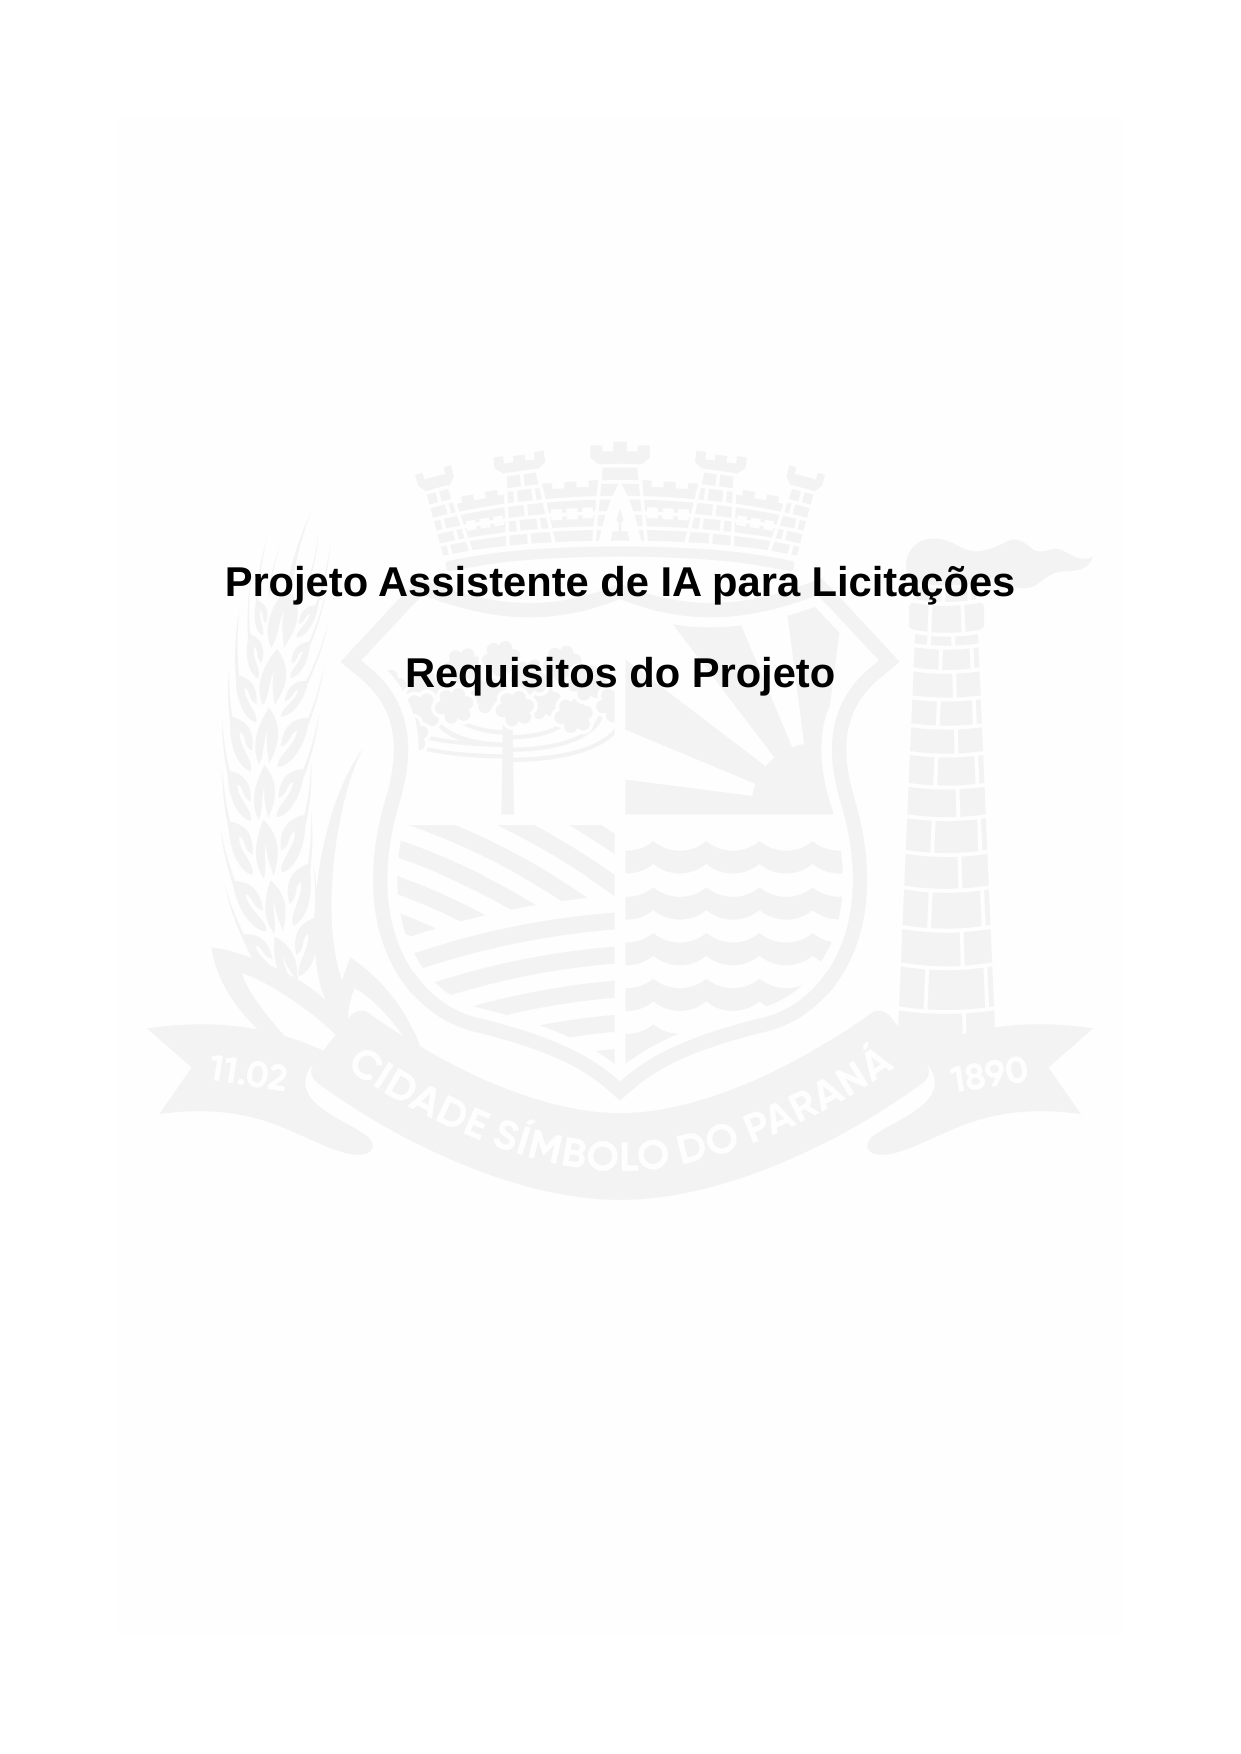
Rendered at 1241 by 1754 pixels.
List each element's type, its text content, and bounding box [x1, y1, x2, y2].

picture [118, 117, 1122, 557]
picture [118, 696, 1122, 1636]
subtitle Requisitos do Projeto [118, 648, 1122, 696]
picture [118, 605, 1122, 648]
title Projeto Assistente de IA para Licitações [118, 557, 1122, 605]
